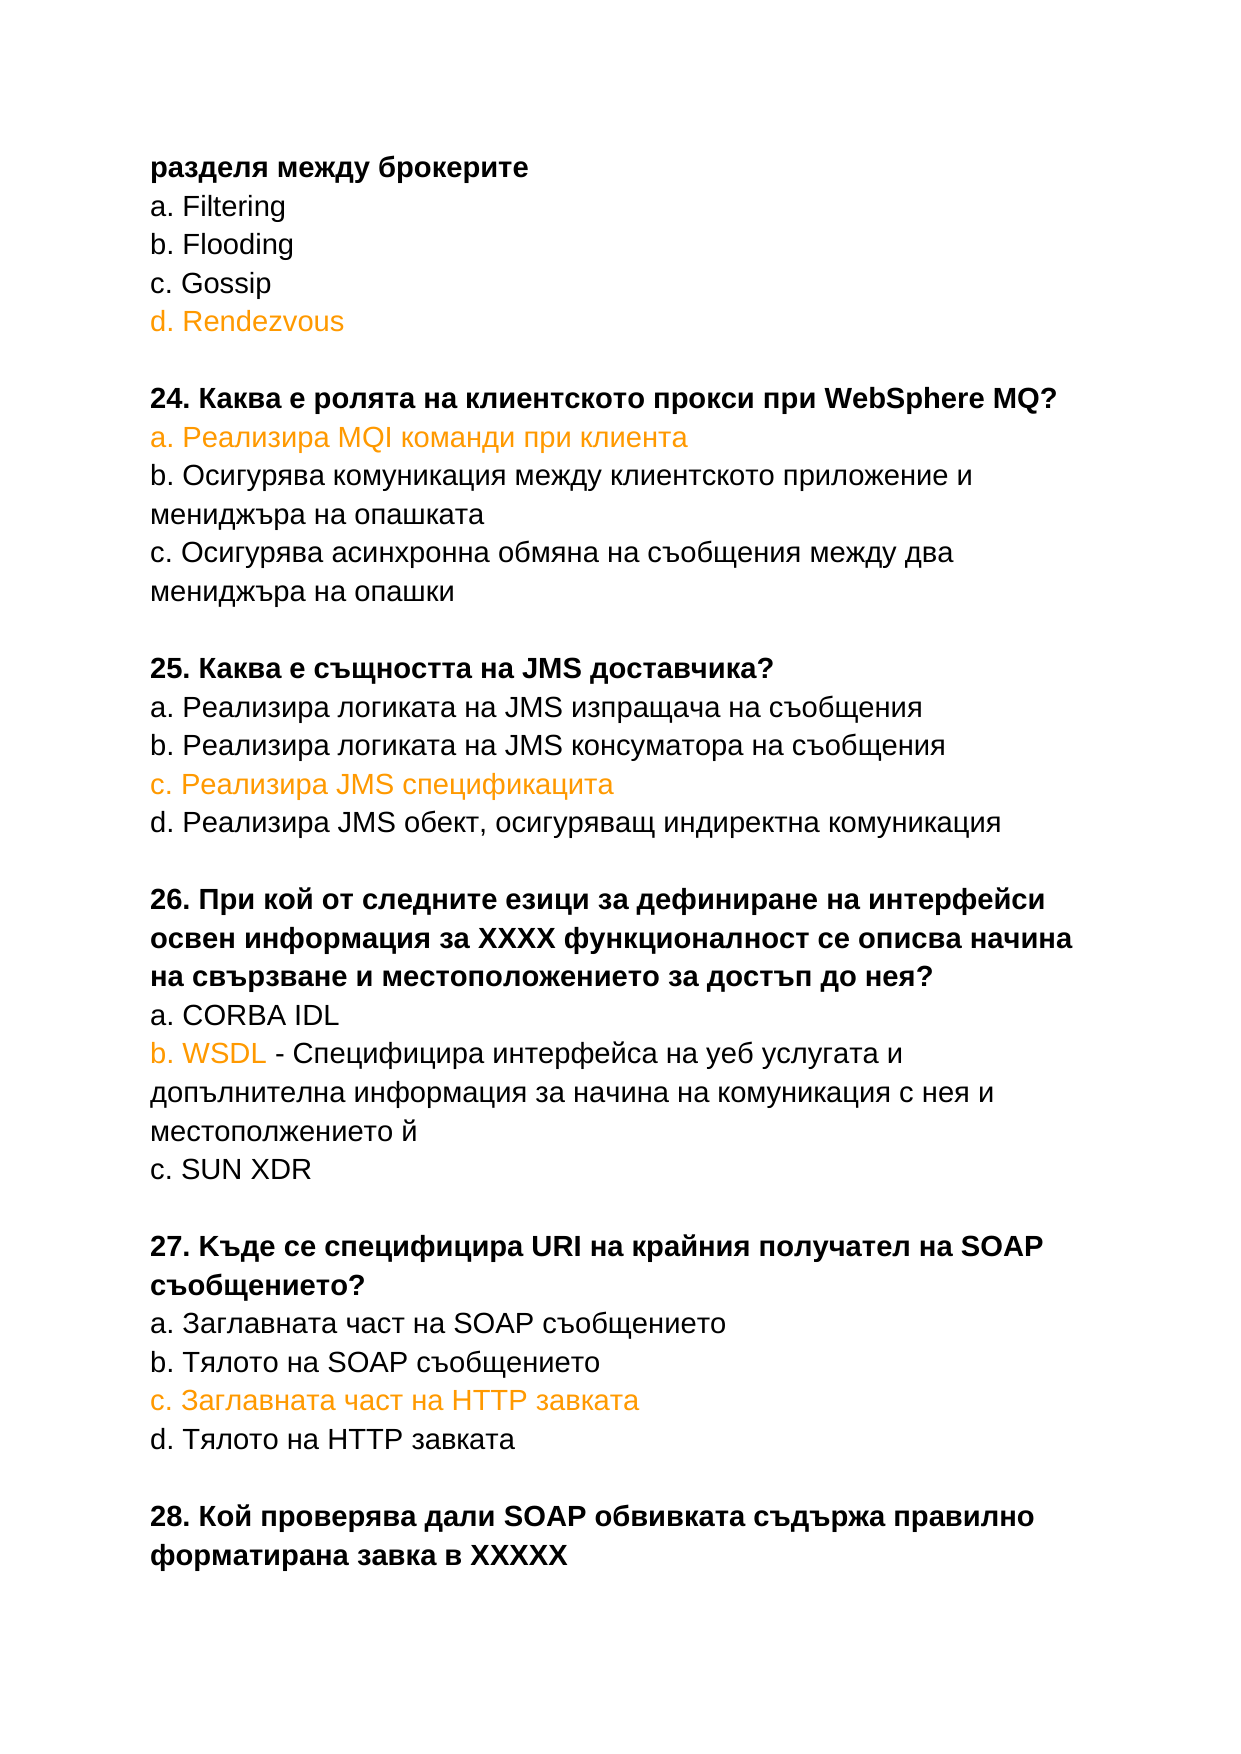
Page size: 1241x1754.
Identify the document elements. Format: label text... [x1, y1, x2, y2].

text 24. Каква е ролята на клиентското прокси при WebSphere MQ? [150, 381, 1090, 415]
text b. Тялото на SOAP съобщението [150, 1345, 1090, 1378]
text a. Реализира MQI команди при клиента [150, 420, 1090, 453]
text c. Реализира JMS спецификацита [150, 767, 1090, 800]
text разделя между брокерите [150, 150, 1090, 183]
text b. WSDL - Специфицира интерфейса на уеб услугата и допълнителна информация за начина на комуникация с нея и местополжението й [150, 1036, 1090, 1147]
text d. Тялото на HTTP завката [150, 1422, 1090, 1455]
text a. Реализира логиката на JMS изпращача на съобщения [150, 689, 1090, 723]
text d. Rendezvous [150, 304, 1090, 338]
text a. Filtering [150, 188, 1090, 222]
text c. Gossip [150, 266, 1090, 299]
text d. Реализира JMS обект, осигуряващ индиректна комуникация [150, 805, 1090, 839]
text c. Осигурява асинхронна обмяна на съобщения между два мениджъра на опашки [150, 535, 1090, 607]
text c. SUN XDR [150, 1152, 1090, 1186]
text b. Flooding [150, 227, 1090, 261]
text a. Заглавната част на SOAP съобщението [150, 1306, 1090, 1340]
text a. CORBA IDL [150, 998, 1090, 1031]
text b. Осигурява комуникация между клиентското приложение и мениджъра на опашката [150, 458, 1090, 530]
text 25. Каква е същността на JMS доставчика? [150, 651, 1090, 684]
text b. Реализира логиката на JMS консуматора на съобщения [150, 728, 1090, 762]
text 26. При кой от следните езици за дефиниране на интерфейси освен информация за ХХХХ функционалност се описва начина на свързване и местоположението за достъп до нея? [150, 882, 1090, 993]
text 28. Кой проверява дали SOAP обвивката съдържа правилно форматирана завка в ХХХХХ [150, 1499, 1090, 1571]
text c. Заглавната част на HTTP завката [150, 1383, 1090, 1417]
text 27. Kъде се специфицира URI на крайния получател на SOAP съобщението? [150, 1229, 1090, 1301]
